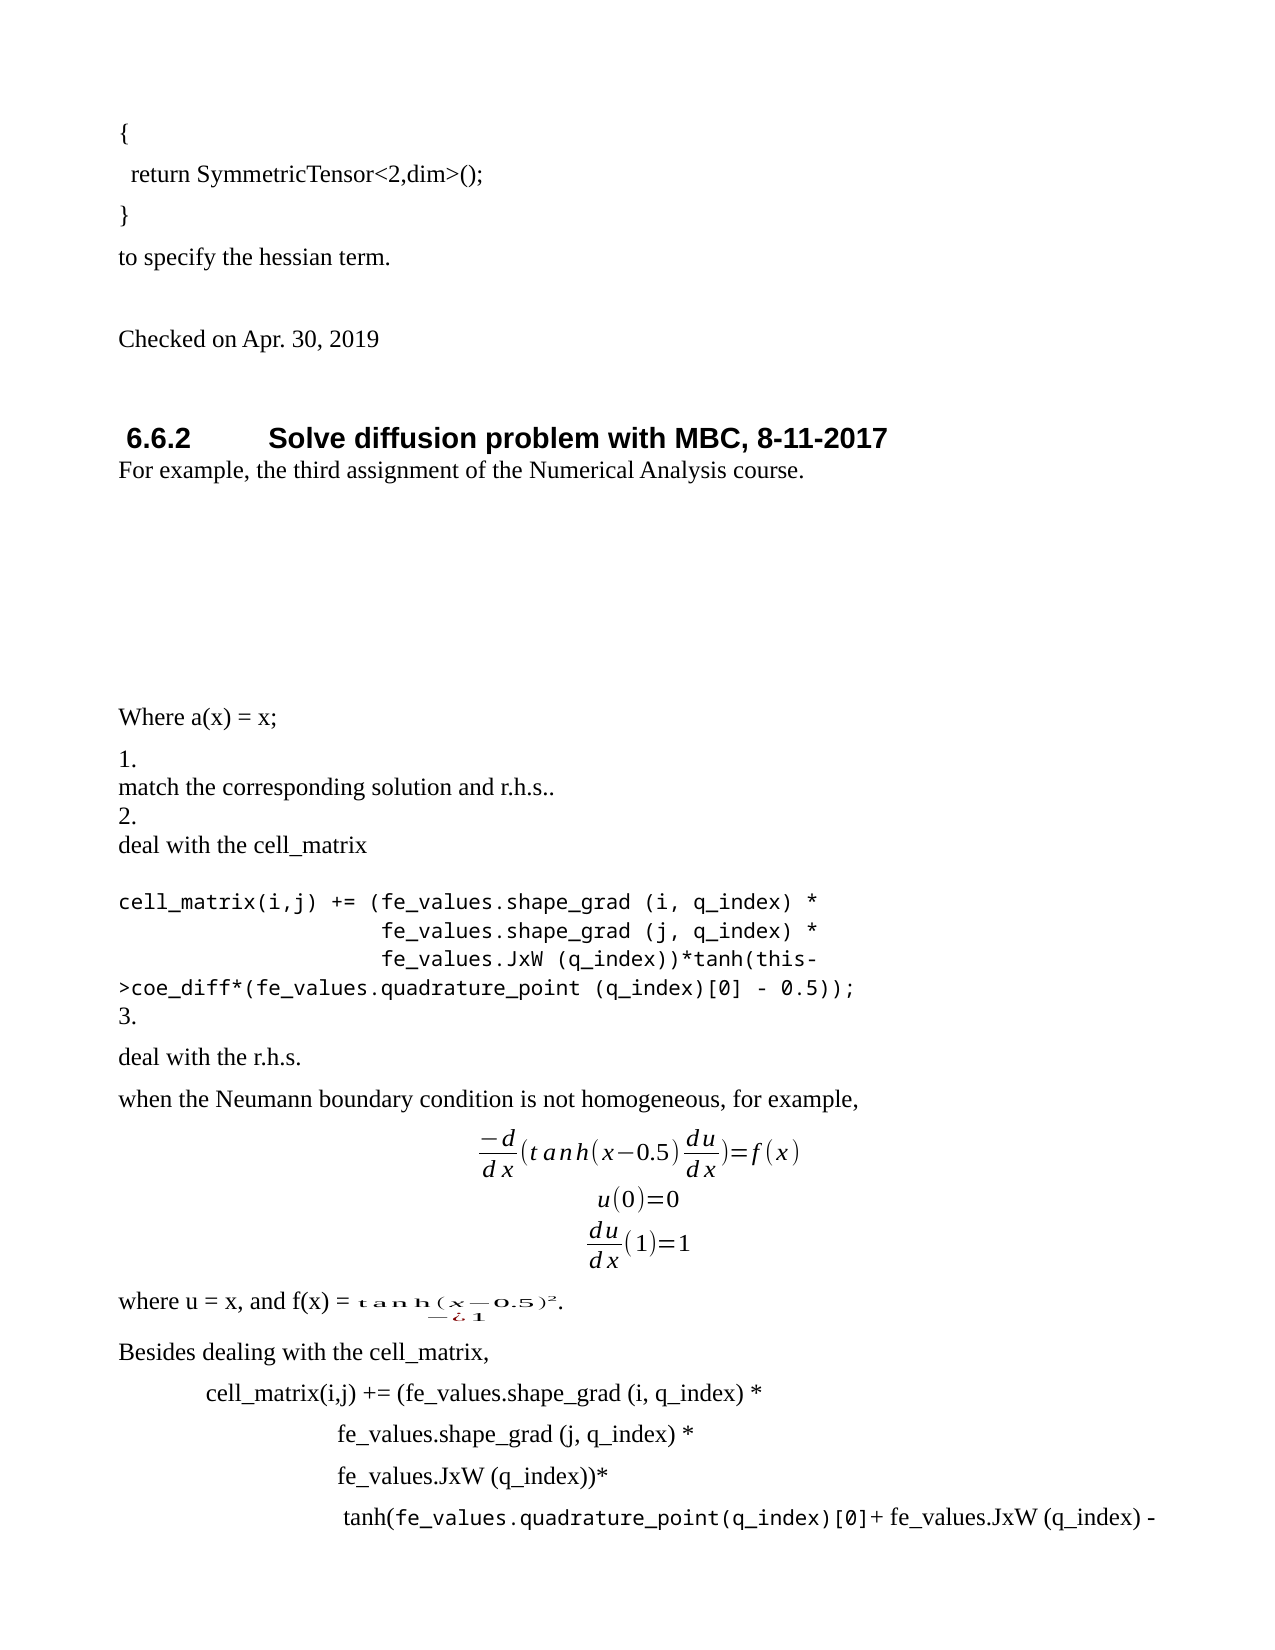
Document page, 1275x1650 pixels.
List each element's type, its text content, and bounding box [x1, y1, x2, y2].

text 1. [118, 744, 1157, 772]
text } [118, 201, 1157, 229]
text cell_matrix(i,j) += (fe_values.shape_grad (i, q_index) * [118, 1378, 1157, 1407]
subtitle Solve diffusion problem with MBC, 8-11-2017 [118, 421, 1157, 455]
text return SymmetricTensor<2,dim>(); [118, 159, 1157, 188]
text 2. [118, 801, 1157, 830]
text fe_values.shape_grad (j, q_index) * [118, 916, 1157, 944]
text fe_values.shape_grad (j, q_index) * [118, 1419, 1157, 1448]
text 3. [118, 1001, 1157, 1030]
text Checked on Apr. 30, 2019 [118, 324, 1157, 353]
text fe_values.JxW (q_index))*tanh(this->coe_diff*(fe_values.quadrature_point (q_index)[0] - 0.5)); [118, 944, 1157, 1001]
text Where a(x) = x; [118, 702, 1157, 731]
text For example, the third assignment of the Numerical Analysis course. [118, 455, 1157, 484]
text fe_values.JxW (q_index))* [118, 1461, 1157, 1489]
text deal with the cell_matrix [118, 830, 1157, 859]
text when the Neumann boundary condition is not homogeneous, for example, [118, 1084, 1157, 1112]
text cell_matrix(i,j) += (fe_values.shape_grad (i, q_index) * [118, 887, 1157, 916]
text Besides dealing with the cell_matrix, [118, 1337, 1157, 1366]
text to specify the hessian term. [118, 242, 1157, 271]
text where u = x, and f(x) = . [118, 1286, 1157, 1324]
text { [118, 118, 1157, 147]
text tanh(fe_values.quadrature_point(q_index)[0]+ fe_values.JxW (q_index) [118, 1502, 1157, 1532]
text match the corresponding solution and r.h.s.. [118, 772, 1157, 801]
text deal with the r.h.s. [118, 1042, 1157, 1071]
